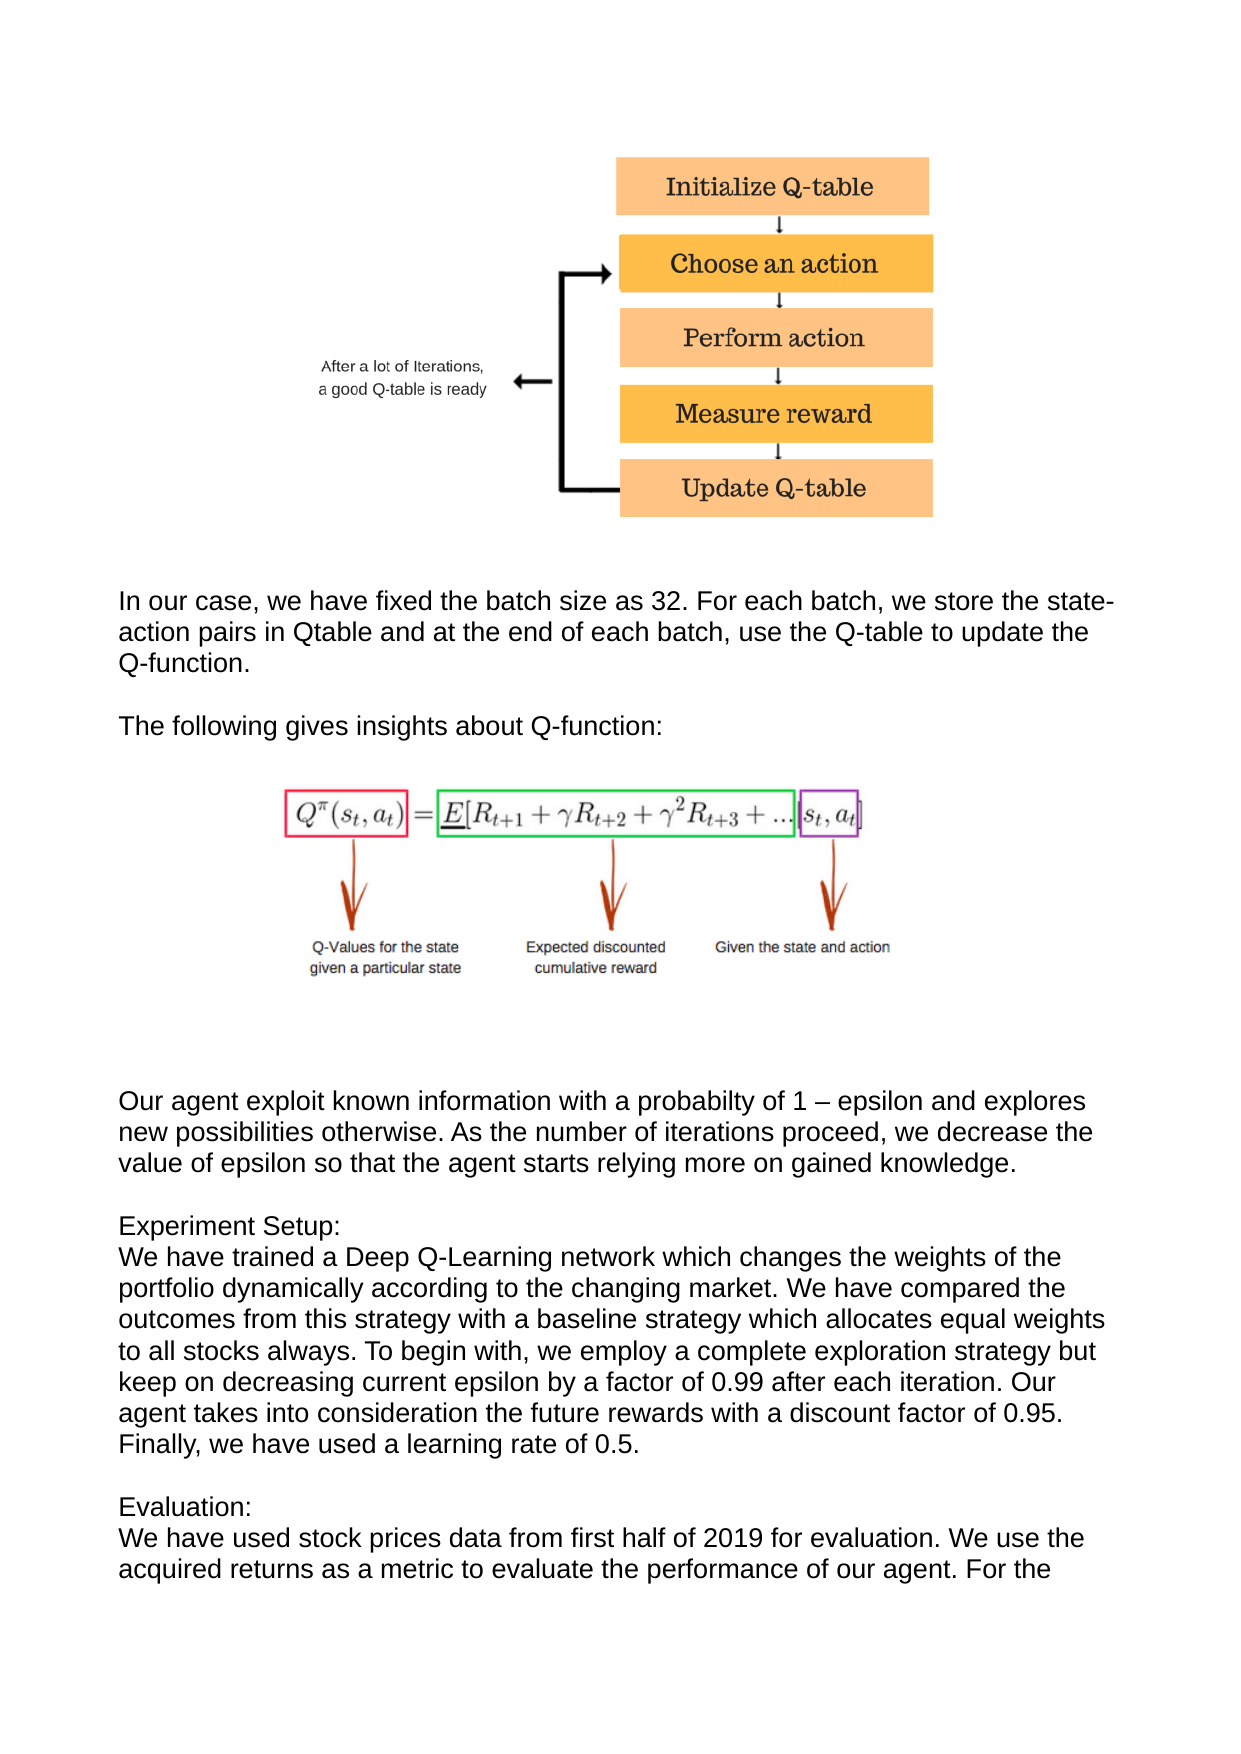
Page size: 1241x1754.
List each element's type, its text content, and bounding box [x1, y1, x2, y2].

picture [254, 767, 925, 1050]
text The following gives insights about Q-function: [118, 710, 1122, 741]
text We have trained a Deep Q-Learning network which changes the weights of the portfolio dynamically according to the changing market. We have compared the outcomes from this strategy with a baseline strategy which allocates equal weights to all stocks always. To begin with, we employ a complete exploration strategy but keep on decreasing current epsilon by a factor of 0.99 after each iteration. Our agent takes into consideration the future rewards with a discount factor of 0.95. Finally, we have used a learning rate of 0.5. [118, 1241, 1122, 1460]
text In our case, we have fixed the batch size as 32. For each batch, we store the state-action pairs in Qtable and at the end of each batch, use the Q-table to update the Q-function. [118, 585, 1122, 678]
picture [233, 118, 1008, 554]
text Experiment Setup: [118, 1210, 1122, 1241]
text Our agent exploit known information with a probabilty of 1 – epsilon and explores new possibilities otherwise. As the number of iterations proceed, we decrease the value of epsilon so that the agent starts relying more on gained knowledge. [118, 1085, 1122, 1178]
text Evaluation: [118, 1491, 1122, 1522]
text We have used stock prices data from first half of 2019 for evaluation. We use the acquired returns as a metric to evaluate the performance of our agent. For the [118, 1522, 1122, 1585]
